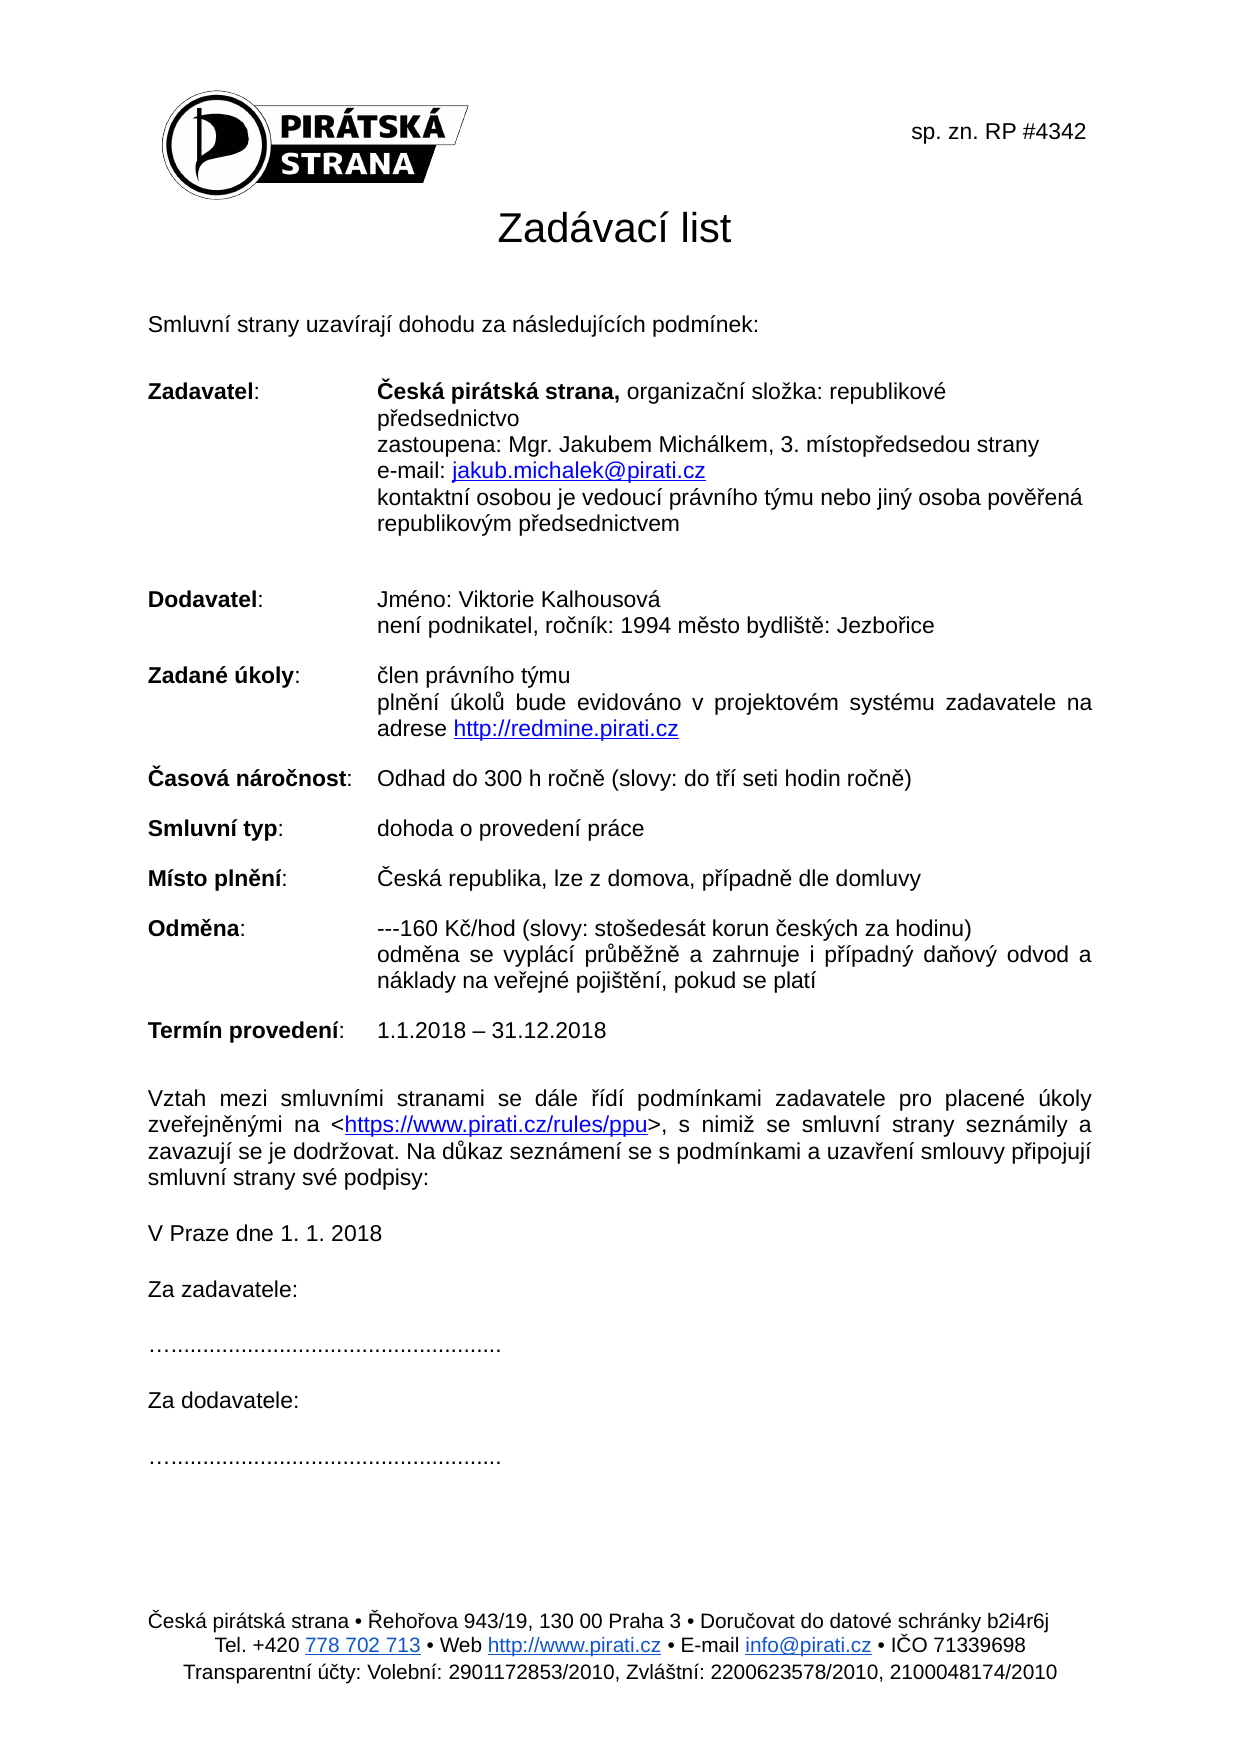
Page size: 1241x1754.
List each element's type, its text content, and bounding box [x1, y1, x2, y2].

table_cell Smluvní typ: [148, 803, 377, 853]
table_header Česká pirátská strana, organizační složka: republikové předsednictvo zastoupena: Mgr. Jakubem Michálkem, 3. místopředsedou strany e-mail: jakub.michalek@pirati.cz kontaktní osobou je vedoucí právního týmu nebo jiný osoba pověřená republikovým předsednictvem [377, 366, 1093, 574]
text Smluvní strany uzavírají dohodu za následujících podmínek: [148, 311, 1093, 337]
text ….................................................... [148, 1331, 1093, 1358]
table_cell člen právního týmu plnění úkolů bude evidováno v projektovém systému zadavatele na adrese http://redmine.pirati.cz [377, 651, 1093, 753]
subtitle Zadávací list [148, 203, 1093, 251]
table_header Zadavatel: [148, 366, 377, 574]
table_cell Česká republika, lze z domova, případně dle domluvy [377, 853, 1093, 903]
table_cell ---160 Kč/hod (slovy: stošedesát korun českých za hodinu) odměna se vyplácí průběžně a zahrnuje i případný daňový odvod a náklady na veřejné pojištění, pokud se platí [377, 903, 1093, 1006]
table_cell Odhad do 300 h ročně (slovy: do tří seti hodin ročně) [377, 753, 1093, 803]
table_cell Místo plnění: [148, 853, 377, 903]
table_cell dohoda o provedení práce [377, 803, 1093, 853]
text Za dodavatele: [148, 1387, 1093, 1414]
text sp. zn. RP #4342 [148, 118, 1093, 144]
table_cell Jméno: Viktorie Kalhousová není podnikatel, ročník: 1994 město bydliště: Jezbořice [377, 574, 1093, 651]
table_cell Zadané úkoly: [148, 651, 377, 753]
picture [147, 75, 483, 214]
text V Praze dne 1. 1. 2018 [148, 1220, 1093, 1246]
text Za zadavatele: [148, 1276, 1093, 1302]
text ….................................................... [148, 1443, 1093, 1469]
text Vztah mezi smluvními stranami se dále řídí podmínkami zadavatele pro placené úkoly zveřejněnými na <https://www.pirati.cz/rules/ppu>, s nimiž se smluvní strany seznámily a zavazují se je dodržovat. Na důkaz seznámení se s podmínkami a uzavření smlouvy připojují smluvní strany své podpisy: [148, 1085, 1093, 1190]
table_cell Dodavatel: [148, 574, 377, 651]
table_cell Časová náročnost: [148, 753, 377, 803]
table_cell Odměna: [148, 903, 377, 1006]
table_cell 1.1.2018 – 31.12.2018 [377, 1006, 1093, 1055]
table_cell Termín provedení: [148, 1006, 377, 1055]
